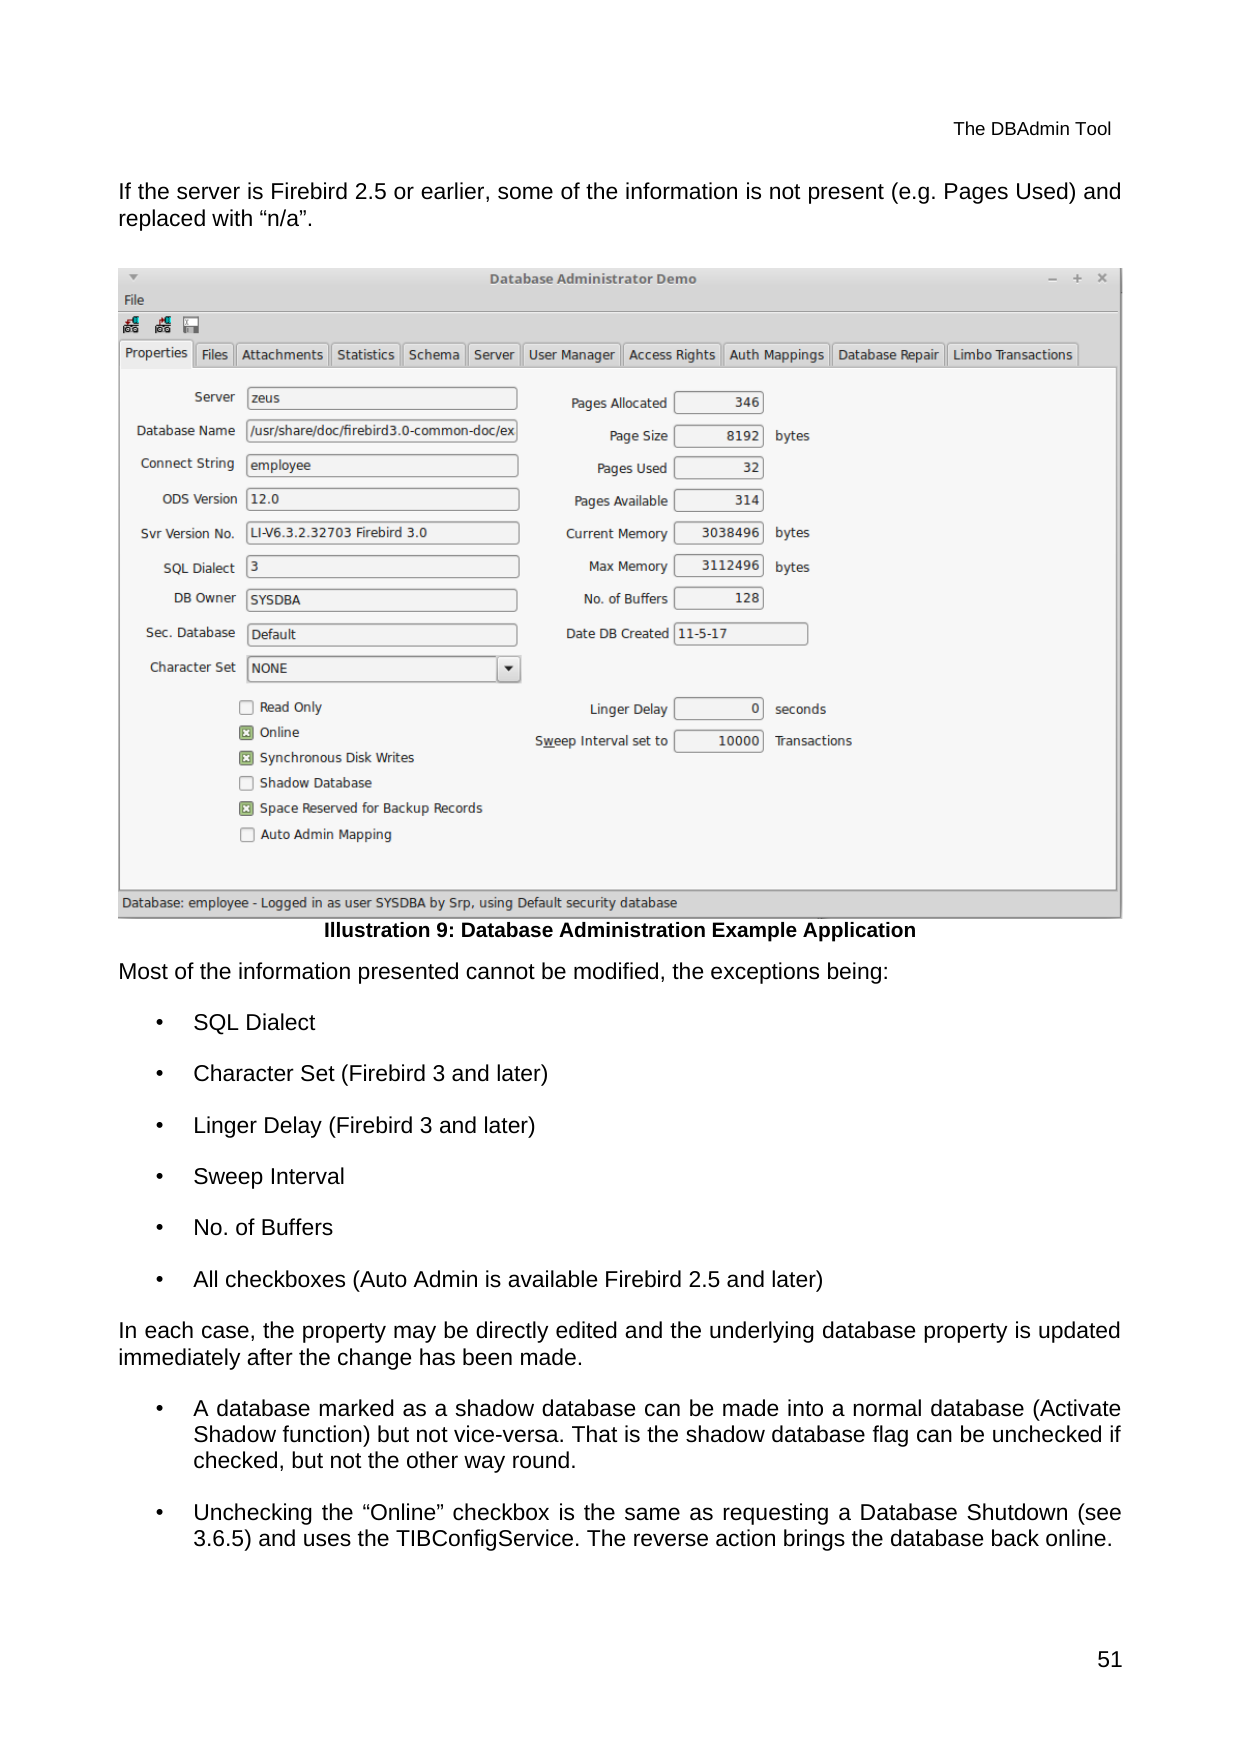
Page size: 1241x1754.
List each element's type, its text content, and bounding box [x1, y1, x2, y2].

list Character Set (Firebird 3 and later) [156, 1060, 1122, 1087]
list Linger Delay (Firebird 3 and later) [156, 1112, 1122, 1138]
text If the server is Firebird 2.5 or earlier, some of the information is not present (e.g. Pages Used) and replaced with “n/a”. [118, 178, 1122, 231]
text Illustration 9: Database Administration Example Application [118, 919, 1122, 942]
list SQL Dialect [156, 1009, 1122, 1035]
text In each case, the property may be directly edited and the underlying database property is updated immediately after the change has been made. [118, 1317, 1122, 1370]
picture [118, 268, 1123, 919]
list All checkboxes (Auto Admin is available Firebird 2.5 and later) [156, 1266, 1122, 1292]
list A database marked as a shadow database can be made into a normal database (Activate Shadow function) but not vice-versa. That is the shadow database flag can be unchecked if checked, but not the other way round. [156, 1395, 1122, 1474]
list Sweep Interval [156, 1163, 1122, 1189]
text Most of the information presented cannot be modified, the exceptions being: [118, 942, 1122, 984]
list Unchecking the “Online” checkbox is the same as requesting a Database Shutdown (see 3.6.5) and uses the TIBConfigService. The reverse action brings the database back online. [156, 1499, 1122, 1552]
list No. of Buffers [156, 1214, 1122, 1241]
text [118, 256, 1122, 268]
